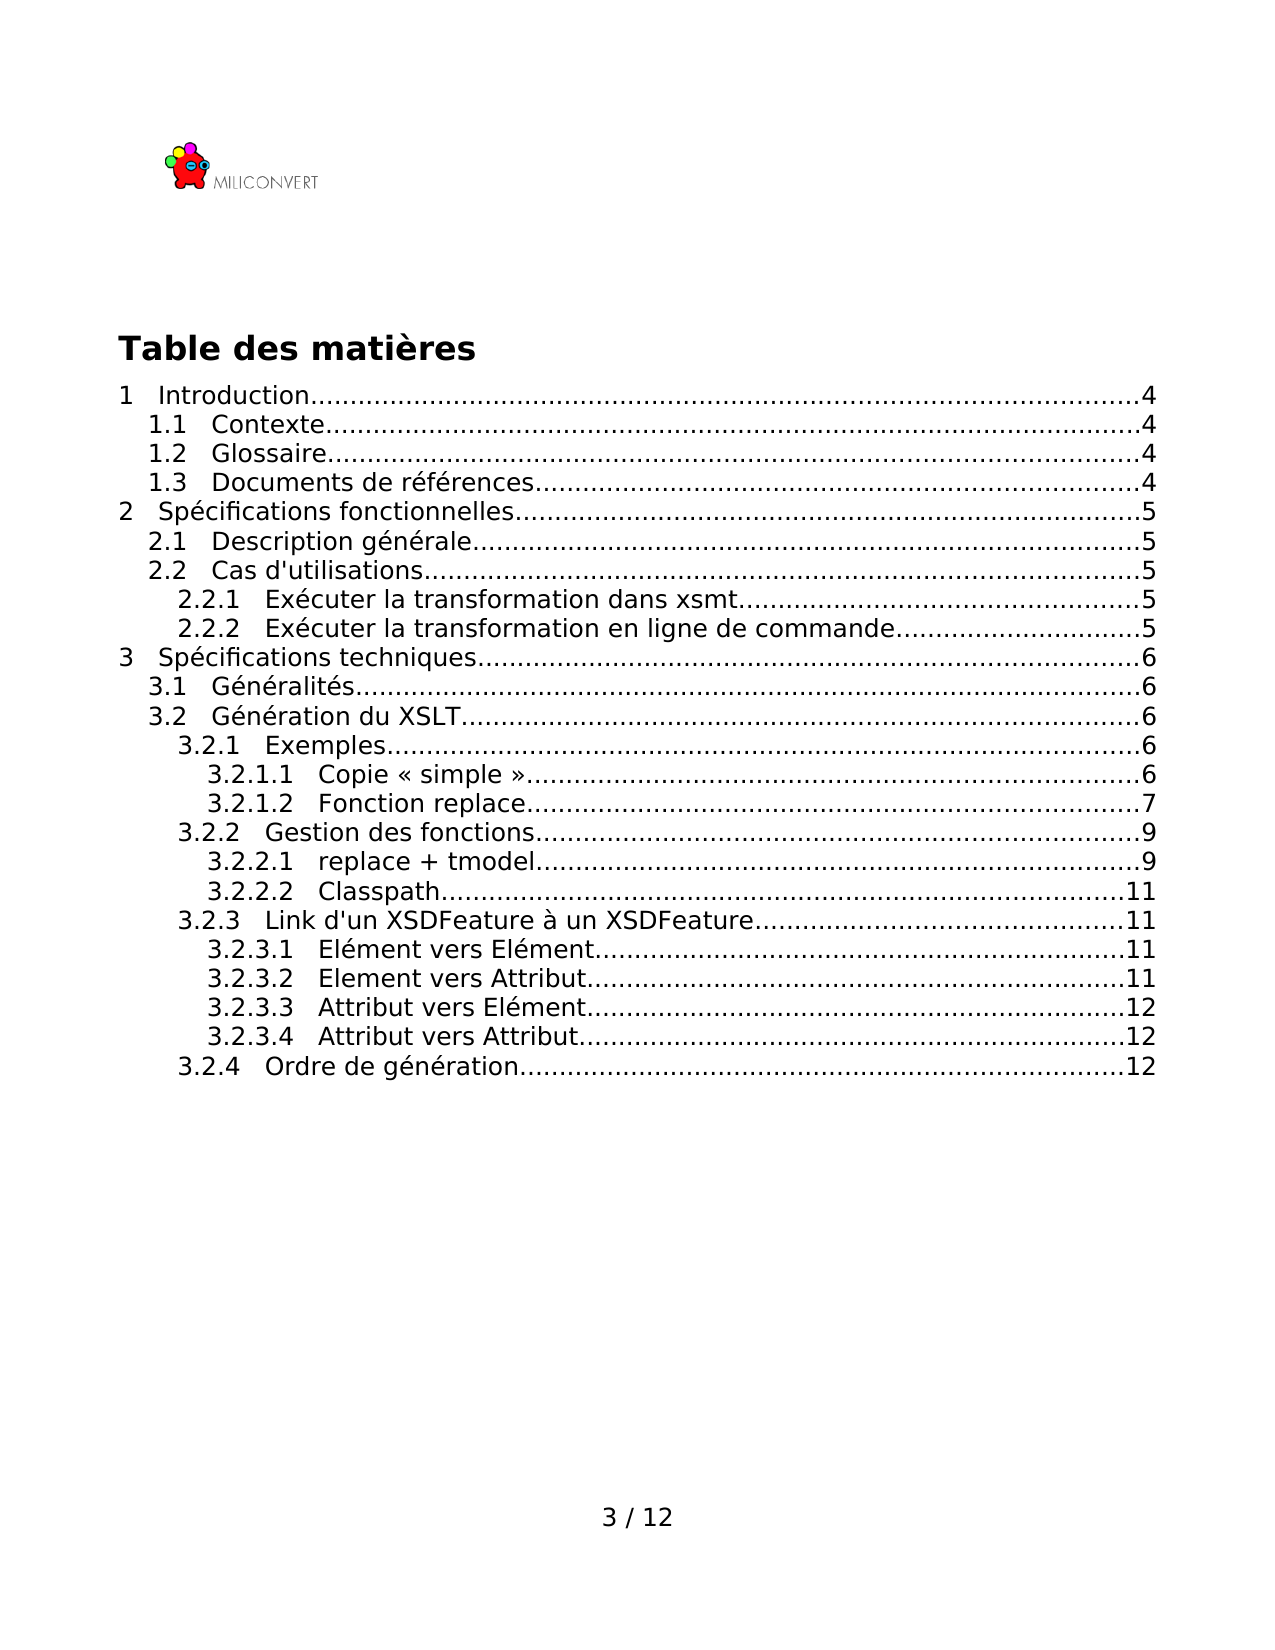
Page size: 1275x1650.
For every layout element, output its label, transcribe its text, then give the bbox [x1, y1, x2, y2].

text 1.2 Glossaire 4 [148, 439, 1157, 468]
text 2.2 Cas d'utilisations 5 [148, 556, 1157, 585]
text 1 Introduction 4 [118, 381, 1157, 410]
text 3.1 Généralités 6 [148, 673, 1157, 702]
text 3.2.2.2 Classpath 11 [207, 877, 1157, 906]
text 2.2.2 Exécuter la transformation en ligne de commande 5 [177, 614, 1157, 643]
text 2 Spécifications fonctionnelles 5 [118, 498, 1157, 527]
subtitle Table des matières [118, 329, 1157, 368]
text 3.2 Génération du XSLT 6 [148, 702, 1157, 731]
text 1.3 Documents de références 4 [148, 468, 1157, 498]
picture [143, 118, 348, 220]
text 3.2.1 Exemples 6 [177, 731, 1157, 760]
text 3.2.2 Gestion des fonctions 9 [177, 818, 1157, 848]
text 3.2.3.2 Element vers Attribut 11 [207, 964, 1157, 993]
text 3.2.4 Ordre de génération 12 [177, 1052, 1157, 1081]
text 3.2.1.1 Copie « simple » 6 [207, 760, 1157, 789]
text 3.2.3.4 Attribut vers Attribut 12 [207, 1023, 1157, 1052]
text 2.2.1 Exécuter la transformation dans xsmt 5 [177, 585, 1157, 614]
text 2.1 Description générale 5 [148, 527, 1157, 556]
text 3.2.3 Link d'un XSDFeature à un XSDFeature 11 [177, 906, 1157, 935]
text 3.2.2.1 replace + tmodel 9 [207, 848, 1157, 877]
text 3 Spécifications techniques 6 [118, 643, 1157, 673]
text 3.2.1.2 Fonction replace 7 [207, 789, 1157, 818]
text 3.2.3.3 Attribut vers Elément 12 [207, 993, 1157, 1023]
text 1.1 Contexte 4 [148, 410, 1157, 439]
text 3.2.3.1 Elément vers Elément 11 [207, 935, 1157, 964]
